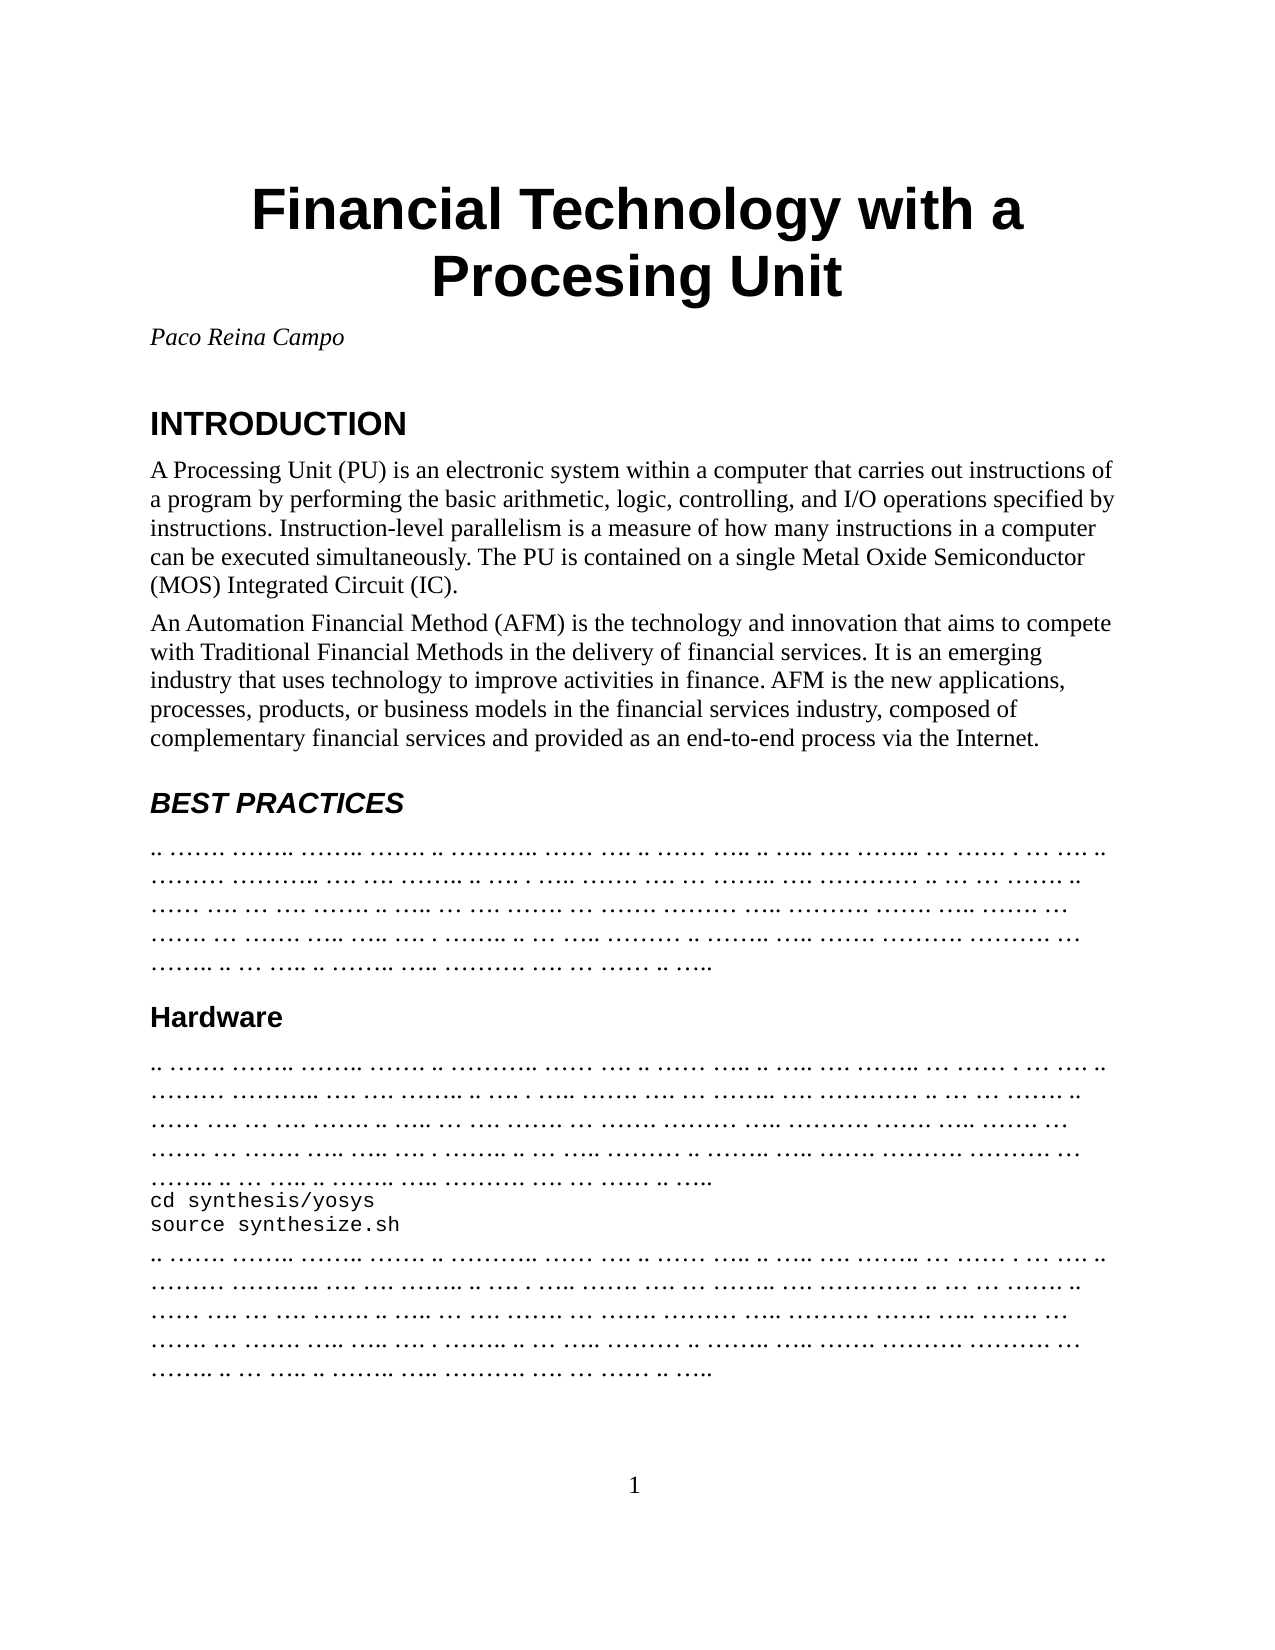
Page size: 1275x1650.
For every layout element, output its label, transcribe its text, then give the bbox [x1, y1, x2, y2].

text .. ……. …….. …….. ……. .. ……….. …… …. .. …… ….. .. ….. …. …….. … …… . … …. .. ……… ……….. …. …. …….. .. …. . ….. ……. …. … …….. …. ………… .. … … ……. .. …… …. … …. ……. .. ….. … …. ……. … ……. ……… ….. ………. ……. ….. ……. … ……. … ……. ….. ….. …. . …….. .. … ….. ……… .. …….. ….. ……. ………. ………. … …….. .. … ….. .. …….. ….. ………. …. … …… .. ….. [150, 1238, 1125, 1381]
text source synthesize.sh [150, 1214, 1125, 1238]
title Financial Technology with a Procesing Unit [150, 175, 1125, 309]
text .. ……. …….. …….. ……. .. ……….. …… …. .. …… ….. .. ….. …. …….. … …… . … …. .. ……… ……….. …. …. …….. .. …. . ….. ……. …. … …….. …. ………… .. … … ……. .. …… …. … …. ……. .. ….. … …. ……. … ……. ……… ….. ………. ……. ….. ……. … ……. … ……. ….. ….. …. . …….. .. … ….. ……… .. …….. ….. ……. ………. ………. … …….. .. … ….. .. …….. ….. ………. …. … …… .. ….. [150, 832, 1125, 976]
text cd synthesis/yosys [150, 1190, 1125, 1214]
subtitle INTRODUCTION [150, 404, 1125, 443]
text Paco Reina Campo [150, 322, 1125, 350]
subtitle BEST PRACTICES [150, 786, 1125, 819]
text A Processing Unit (PU) is an electronic system within a computer that carries out instructions of a program by performing the basic arithmetic, logic, controlling, and I/O operations specified by instructions. Instruction-level parallelism is a measure of how many instructions in a computer can be executed simultaneously. The PU is contained on a single Metal Oxide Semiconductor (MOS) Integrated Circuit (IC). [150, 455, 1125, 599]
text An Automation Financial Method (AFM) is the technology and innovation that aims to compete with Traditional Financial Methods in the delivery of financial services. It is an emerging industry that uses technology to improve activities in finance. AFM is the new applications, processes, products, or business models in the financial services industry, composed of complementary financial services and provided as an end-to-end process via the Internet. [150, 608, 1125, 752]
subtitle Hardware [150, 1001, 1125, 1034]
text .. ……. …….. …….. ……. .. ……….. …… …. .. …… ….. .. ….. …. …….. … …… . … …. .. ……… ……….. …. …. …….. .. …. . ….. ……. …. … …….. …. ………… .. … … ……. .. …… …. … …. ……. .. ….. … …. ……. … ……. ……… ….. ………. ……. ….. ……. … ……. … ……. ….. ….. …. . …….. .. … ….. ……… .. …….. ….. ……. ………. ………. … …….. .. … ….. .. …….. ….. ………. …. … …… .. ….. [150, 1047, 1125, 1190]
